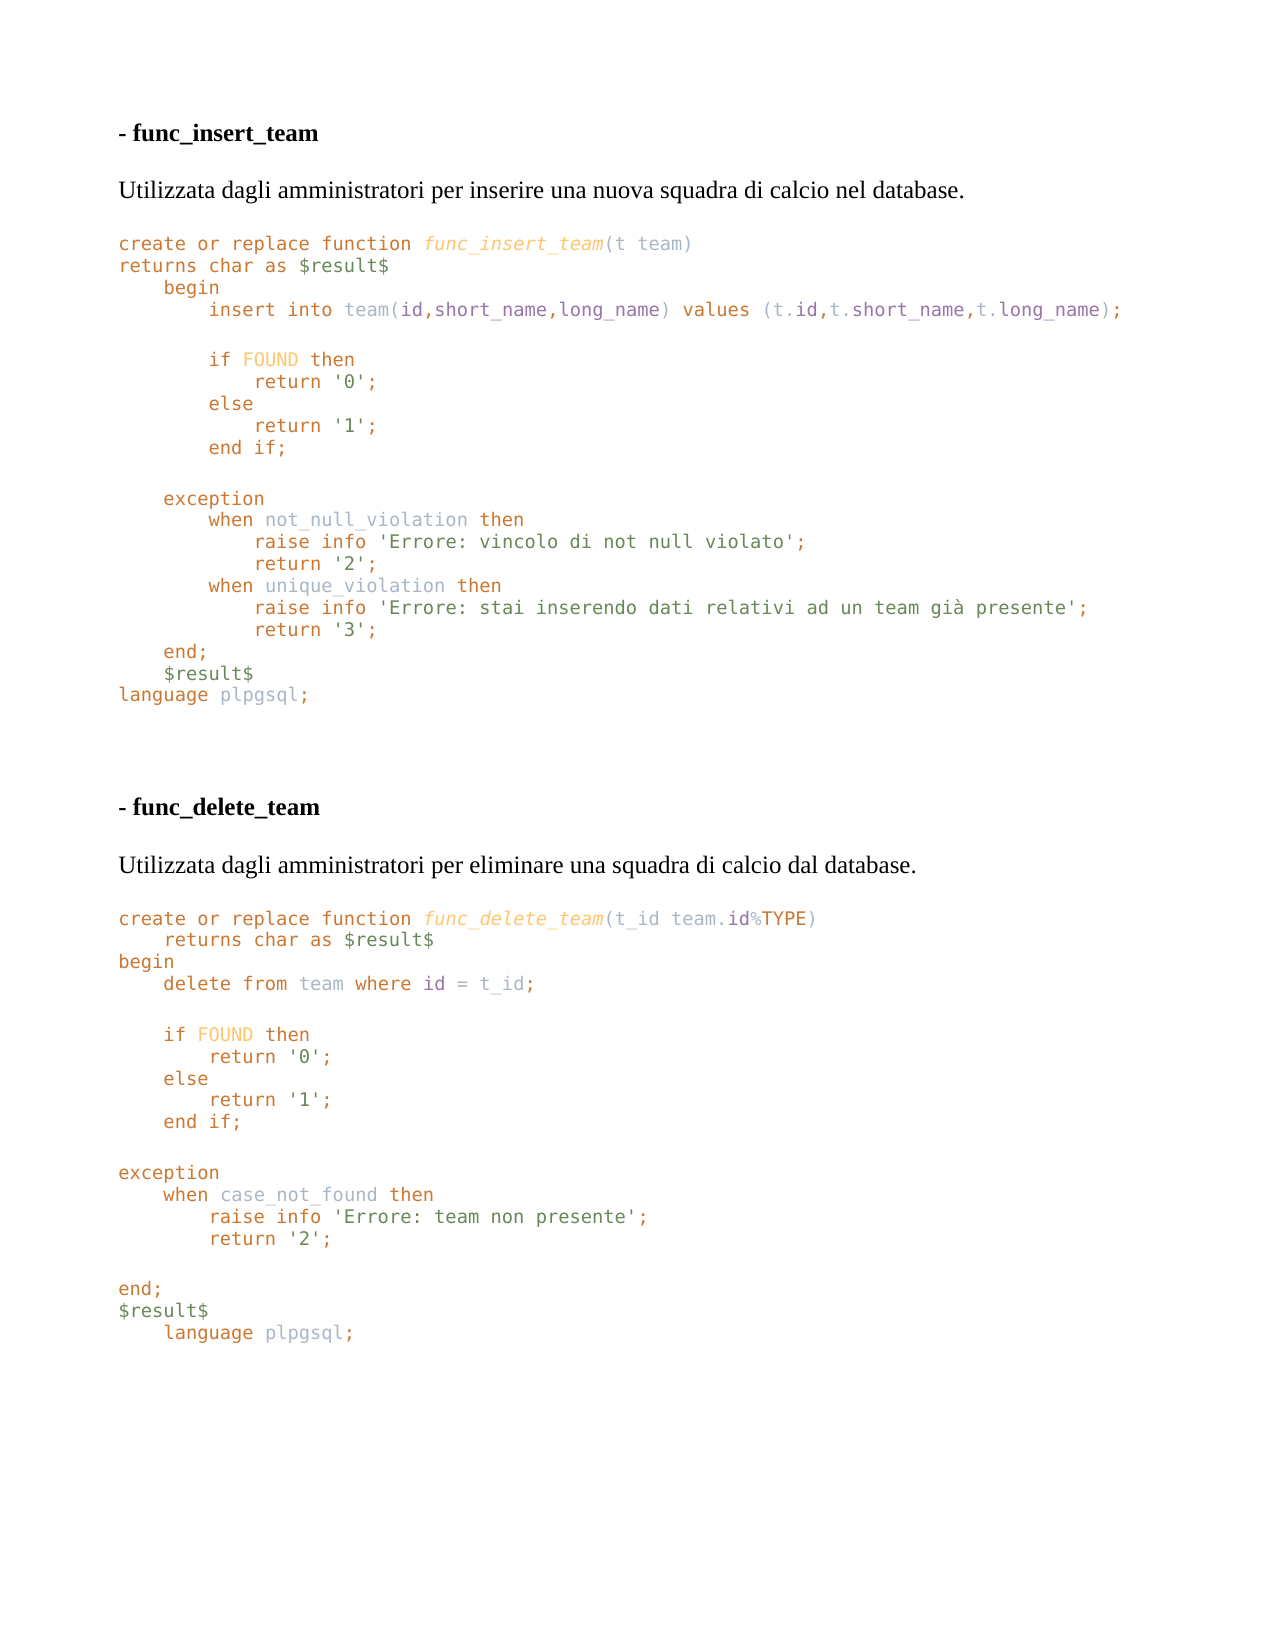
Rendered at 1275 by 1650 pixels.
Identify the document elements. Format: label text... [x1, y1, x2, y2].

text Utilizzata dagli amministratori per inserire una nuova squadra di calcio nel database. [118, 176, 1157, 204]
text - func_insert_team [118, 118, 1157, 147]
text create or replace function func_insert_team(t team) returns char as $result$ begin insert into team(id,short_name,long_name) values (t.id,t.short_name,t.long_name); if FOUND then return '0'; else return '1'; end if; exception when not_null_violation then raise info 'Errore: vincolo di not null violato'; return '2'; when unique_violation then raise info 'Errore: stai inserendo dati relativi ad un team già presente'; return '3'; end; $result$ language plpgsql; [118, 233, 1157, 706]
text - func_delete_team [118, 792, 1157, 821]
text Utilizzata dagli amministratori per eliminare una squadra di calcio dal database. [118, 850, 1157, 879]
text create or replace function func_delete_team(t_id team.id%TYPE) returns char as $result$ begin delete from team where id = t_id; if FOUND then return '0'; else return '1'; end if; exception when case_not_found then raise info 'Errore: team non presente'; return '2'; end; $result$ language plpgsql; [118, 907, 1157, 1344]
